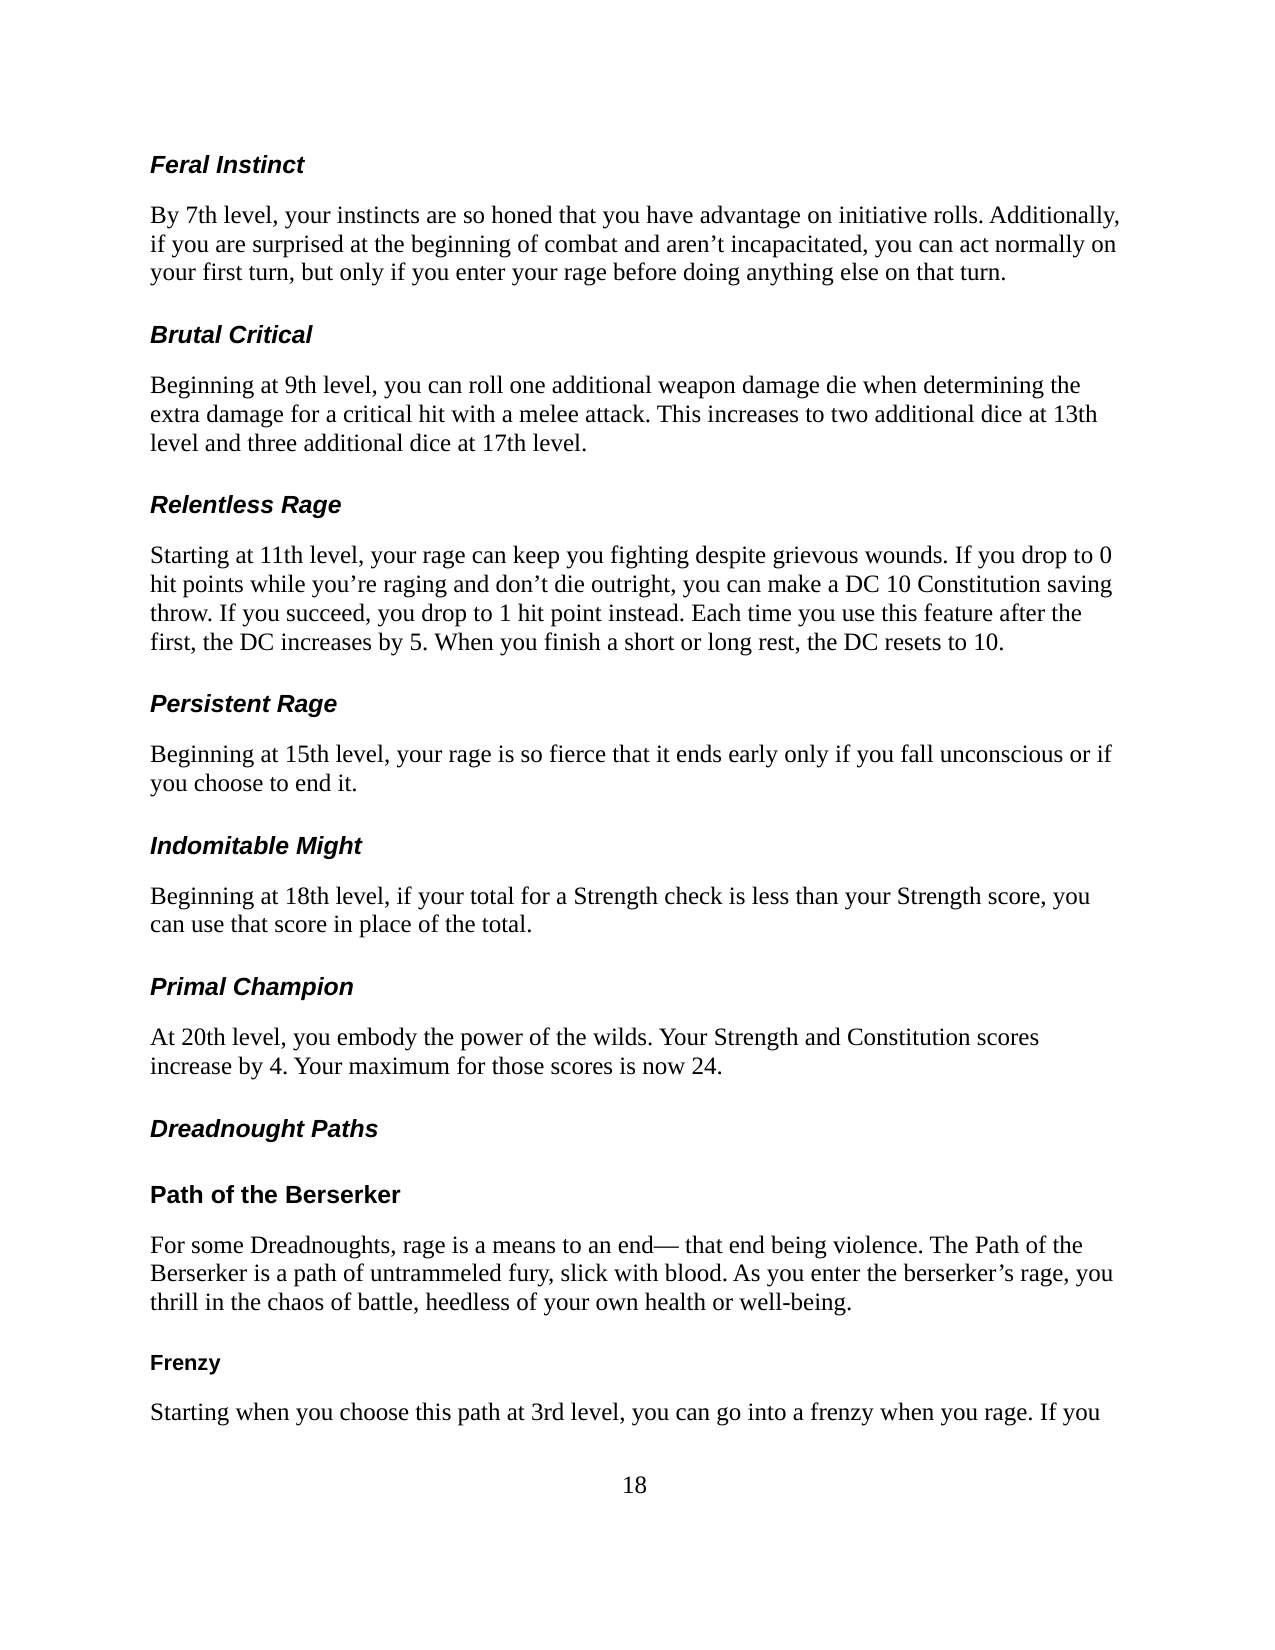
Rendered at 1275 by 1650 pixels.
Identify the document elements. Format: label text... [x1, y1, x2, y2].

text Beginning at 18th level, if your total for a Strength check is less than your Strength score, you can use that score in place of the total. [150, 881, 1125, 938]
text Beginning at 15th level, your rage is so fierce that it ends early only if you fall unconscious or if you choose to end it. [150, 739, 1125, 797]
subtitle Relentless Rage [150, 490, 1125, 519]
text Beginning at 9th level, you can roll one additional weapon damage die when determining the extra damage for a critical hit with a melee attack. This increases to two additional dice at 13th level and three additional dice at 17th level. [150, 370, 1125, 456]
text For some Dreadnoughts, rage is a means to an end— that end being violence. The Path of the Berserker is a path of untrammeled fury, slick with blood. As you enter the berserker’s rage, you thrill in the chaos of battle, heedless of your own health or well-being. [150, 1230, 1125, 1316]
subtitle Brutal Critical [150, 320, 1125, 349]
text At 20th level, you embody the power of the wilds. Your Strength and Constitution scores increase by 4. Your maximum for those scores is now 24. [150, 1022, 1125, 1080]
subtitle Dreadnought Paths [150, 1114, 1125, 1142]
subtitle Primal Champion [150, 972, 1125, 1001]
subtitle Persistent Rage [150, 689, 1125, 718]
text Starting at 11th level, your rage can keep you fighting despite grievous wounds. If you drop to 0 hit points while you’re raging and don’t die outright, you can make a DC 10 Constitution saving throw. If you succeed, you drop to 1 hit point instead. Each time you use this feature after the first, the DC increases by 5. When you finish a short or long rest, the DC resets to 10. [150, 540, 1125, 655]
subtitle Indomitable Might [150, 831, 1125, 859]
subtitle Path of the Berserker [150, 1180, 1125, 1208]
subtitle Frenzy [150, 1350, 1125, 1375]
subtitle Feral Instinct [150, 150, 1125, 178]
text By 7th level, your instincts are so honed that you have advantage on initiative rolls. Additionally, if you are surprised at the beginning of combat and aren’t incapacitated, you can act normally on your first turn, but only if you enter your rage before doing anything else on that turn. [150, 200, 1125, 286]
text Starting when you choose this path at 3rd level, you can go into a frenzy when you rage. If you [150, 1397, 1125, 1425]
